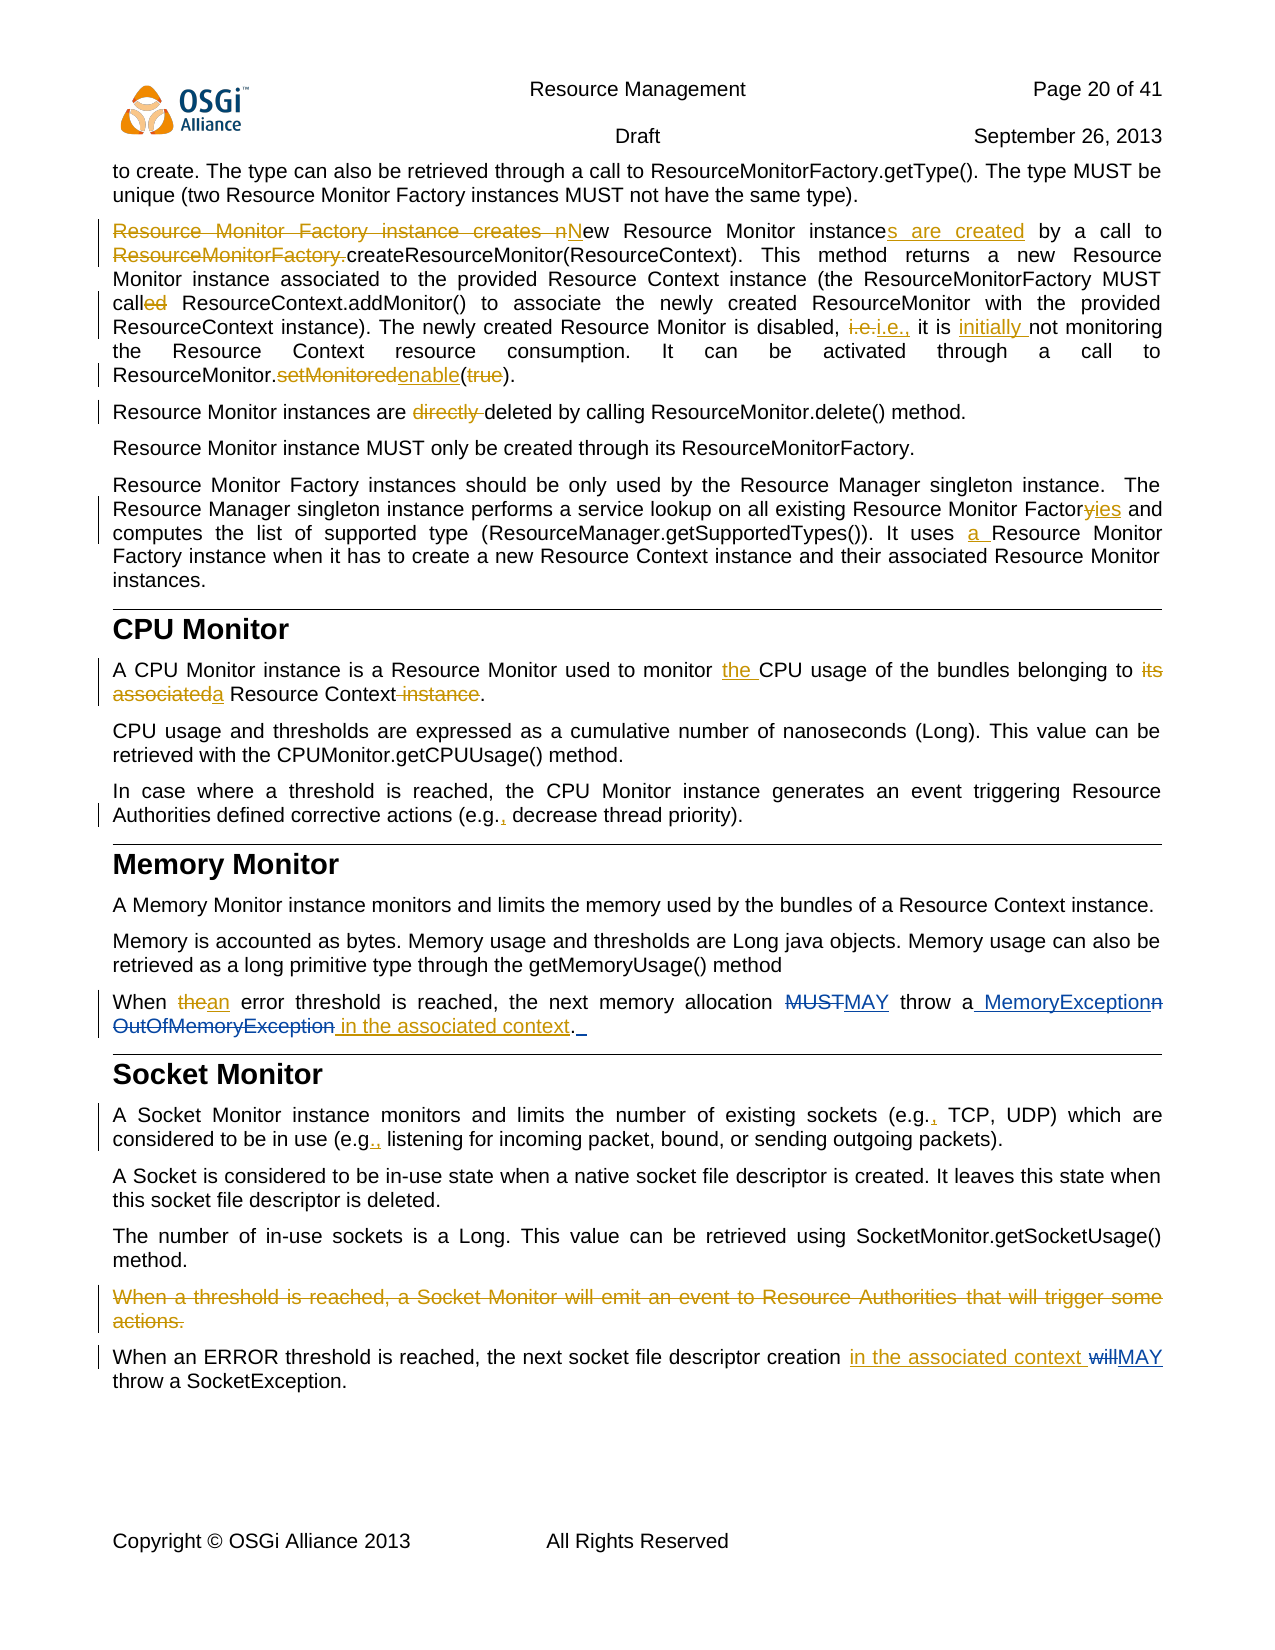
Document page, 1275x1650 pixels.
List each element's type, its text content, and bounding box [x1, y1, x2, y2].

text A Memory Monitor instance monitors and limits the memory used by the bundles of a Resource Context instance. [112, 893, 1162, 917]
text Resource Monitor Factory instances should be only used by the Resource Manager singleton instance. The Resource Manager singleton instance performs a service lookup on all existing Resource Monitor Factories and computes the list of supported type (ResourceManager.getSupportedTypes()). It uses a Resource Monitor Factory instance when it has to create a new Resource Context instance and their associated Resource Monitor instances. [112, 472, 1162, 592]
text When an ERROR threshold is reached, the next socket file descriptor creation in the associated context MAY throw a SocketException. [112, 1299, 1162, 1332]
text A Socket Monitor instance monitors and limits the number of existing sockets (e.g., TCP, UDP) which are considered to be in use (e.g., listening for incoming packet, bound, or sending outgoing packets). [112, 1103, 1162, 1151]
text In case where a threshold is reached, the CPU Monitor instance generates an event triggering Resource Authorities defined corrective actions (e.g., decrease thread priority). [112, 779, 1162, 827]
text Resource Monitor instances are deleted by calling ResourceMonitor.delete() method. [112, 399, 1162, 423]
subtitle Socket Monitor [112, 1055, 1162, 1091]
text CPU usage and thresholds are expressed as a cumulative number of nanoseconds (Long). This value can be retrieved with the CPUMonitor.getCPUUsage() method. [112, 718, 1162, 766]
text A Socket is considered to be in-use state when a native socket file descriptor is created. It leaves this state when this socket file descriptor is deleted. [112, 1164, 1162, 1212]
text New Resource Monitor instances are created by a call to createResourceMonitor(ResourceContext). This method returns a new Resource Monitor instance associated to the provided Resource Context instance (the ResourceMonitorFactory MUST call ResourceContext.addMonitor() to associate the newly created ResourceMonitor with the provided ResourceContext instance). The newly created Resource Monitor is disabled, i.e., it is initially not monitoring the Resource Context resource consumption. It can be activated through a call to ResourceMonitor.enable(). [112, 219, 1162, 387]
text The number of in-use sockets is a Long. This value can be retrieved using SocketMonitor.getSocketUsage() method. [112, 1224, 1162, 1272]
text Memory is accounted as bytes. Memory usage and thresholds are Long java objects. Memory usage can also be retrieved as a long primitive type through the getMemoryUsage() method [112, 929, 1162, 977]
text When an error threshold is reached, the next memory allocation MAY throw a MemoryException in the associated context. [112, 989, 1162, 1037]
text to create. The type can also be retrieved through a call to ResourceMonitorFactory.getType(). The type MUST be unique (two Resource Monitor Factory instances MUST not have the same type). [112, 159, 1162, 207]
text When an ERROR threshold is reached, the next socket file descriptor creation in the associated context MAY throw a SocketException. [112, 1284, 1162, 1298]
subtitle CPU Monitor [112, 610, 1162, 646]
subtitle Memory Monitor [112, 845, 1162, 880]
text Resource Monitor instance MUST only be created through its ResourceMonitorFactory. [112, 436, 1162, 460]
text A CPU Monitor instance is a Resource Monitor used to monitor the CPU usage of the bundles belonging to a Resource Context. [112, 658, 1162, 706]
picture [113, 78, 257, 142]
